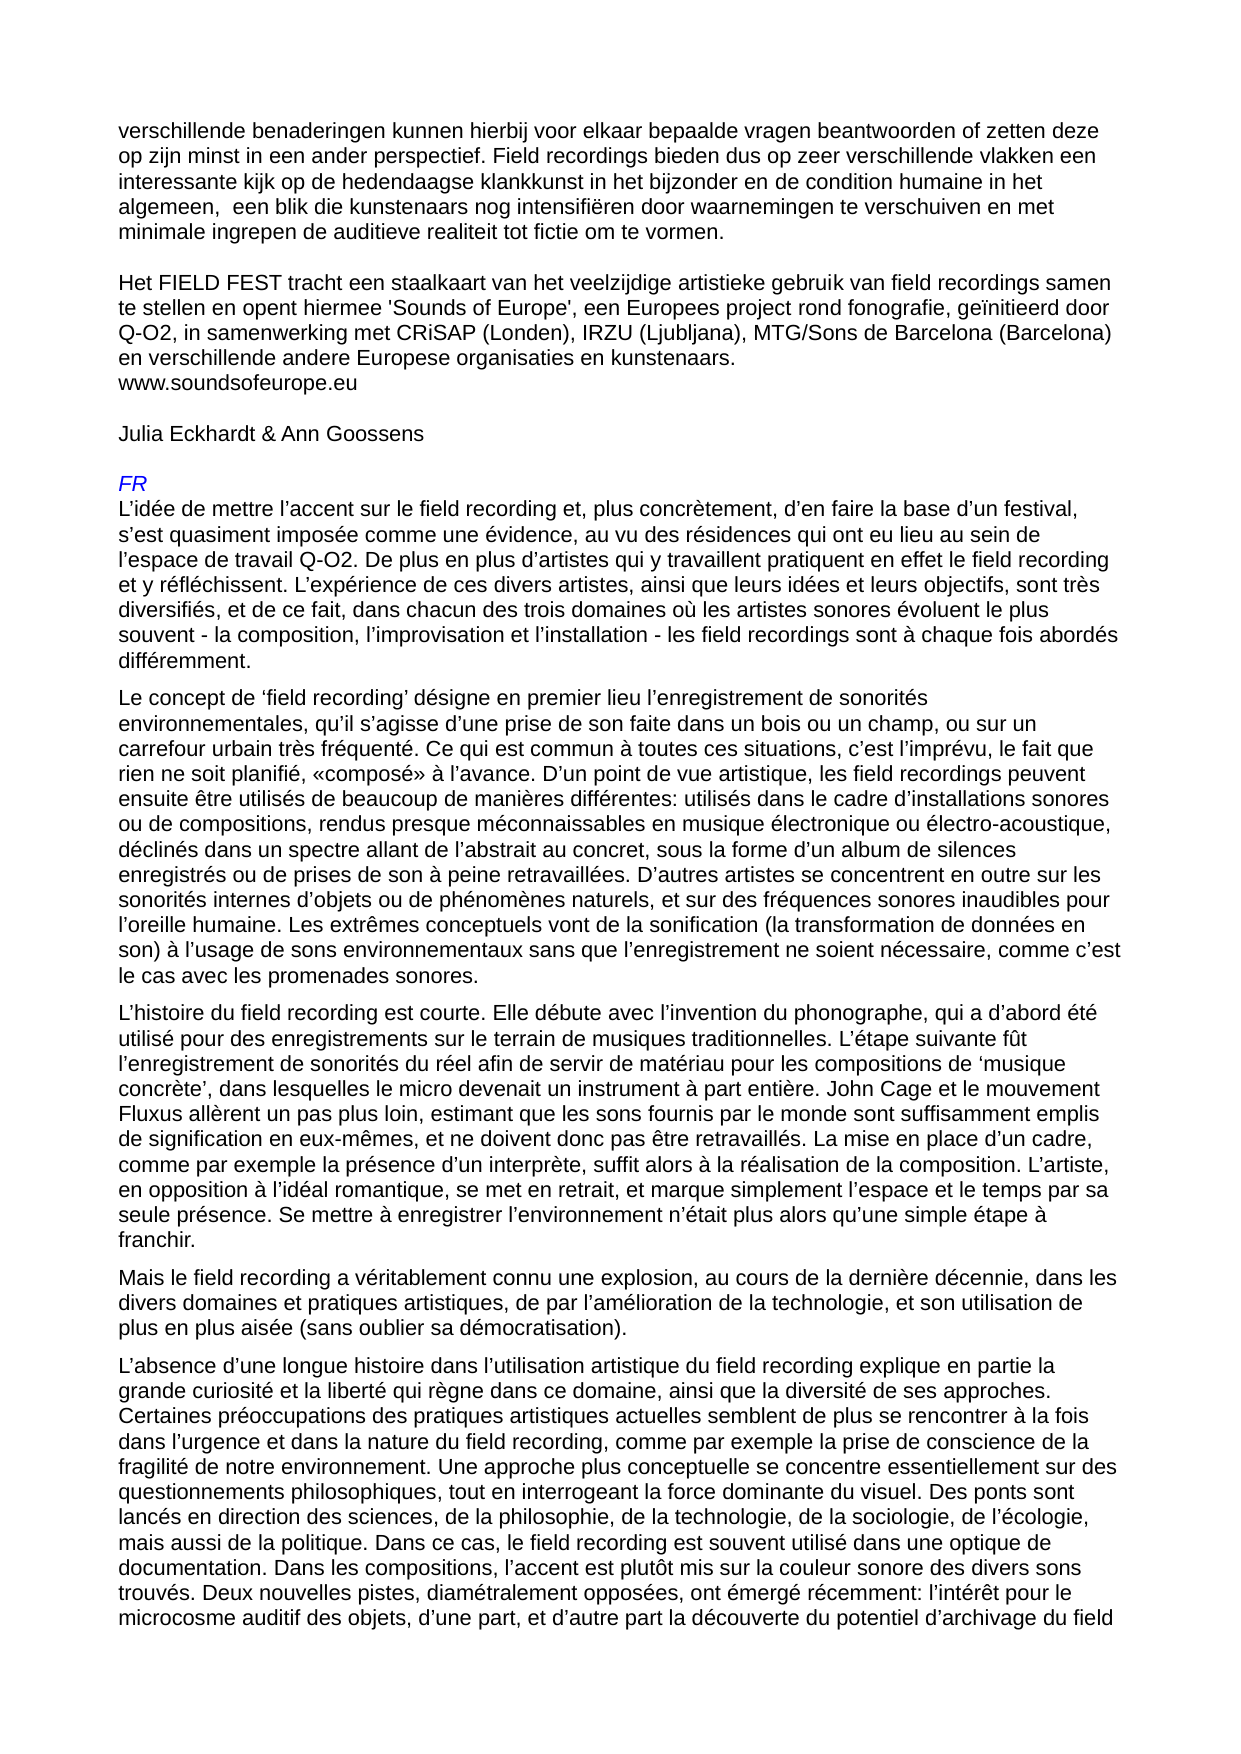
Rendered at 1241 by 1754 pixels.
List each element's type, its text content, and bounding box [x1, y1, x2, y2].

text L’histoire du field recording est courte. Elle débute avec l’invention du phonographe, qui a d’abord été utilisé pour des enregistrements sur le terrain de musiques traditionnelles. L’étape suivante fût l’enregistrement de sonorités du réel afin de servir de matériau pour les compositions de ‘musique concrète’, dans lesquelles le micro devenait un instrument à part entière. John Cage et le mouvement Fluxus allèrent un pas plus loin, estimant que les sons fournis par le monde sont suffisamment emplis de signification en eux-mêmes, et ne doivent donc pas être retravaillés. La mise en place d’un cadre, comme par exemple la présence d’un interprète, suffit alors à la réalisation de la composition. L’artiste, en opposition à l’idéal romantique, se met en retrait, et marque simplement l’espace et le temps par sa seule présence. Se mettre à enregistrer l’environnement n’était plus alors qu’une simple étape à franchir. [118, 1000, 1122, 1252]
text L’idée de mettre l’accent sur le field recording et, plus concrètement, d’en faire la base d’un festival, s’est quasiment imposée comme une évidence, au vu des résidences qui ont eu lieu au sein de l’espace de travail Q-O2. De plus en plus d’artistes qui y travaillent pratiquent en effet le field recording et y réfléchissent. L’expérience de ces divers artistes, ainsi que leurs idées et leurs objectifs, sont très diversifiés, et de ce fait, dans chacun des trois domaines où les artistes sonores évoluent le plus souvent - la composition, l’improvisation et l’installation - les field recordings sont à chaque fois abordés différemment. [118, 496, 1122, 673]
text Le concept de ‘field recording’ désigne en premier lieu l’enregistrement de sonorités environnementales, qu’il s’agisse d’une prise de son faite dans un bois ou un champ, ou sur un carrefour urbain très fréquenté. Ce qui est commun à toutes ces situations, c’est l’imprévu, le fait que rien ne soit planifié, «composé» à l’avance. D’un point de vue artistique, les field recordings peuvent ensuite être utilisés de beaucoup de manières différentes: utilisés dans le cadre d’installations sonores ou de compositions, rendus presque méconnaissables en musique électronique ou électro-acoustique, déclinés dans un spectre allant de l’abstrait au concret, sous la forme d’un album de silences enregistrés ou de prises de son à peine retravaillées. D’autres artistes se concentrent en outre sur les sonorités internes d’objets ou de phénomènes naturels, et sur des fréquences sonores inaudibles pour l’oreille humaine. Les extrêmes conceptuels vont de la sonification (la transformation de données en son) à l’usage de sons environnementaux sans que l’enregistrement ne soient nécessaire, comme c’est le cas avec les promenades sonores. [118, 685, 1122, 988]
text L’absence d’une longue histoire dans l’utilisation artistique du field recording explique en partie la grande curiosité et la liberté qui règne dans ce domaine, ainsi que la diversité de ses approches. Certaines préoccupations des pratiques artistiques actuelles semblent de plus se rencontrer à la fois dans l’urgence et dans la nature du field recording, comme par exemple la prise de conscience de la fragilité de notre environnement. Une approche plus conceptuelle se concentre essentiellement sur des questionnements philosophiques, tout en interrogeant la force dominante du visuel. Des ponts sont lancés en direction des sciences, de la philosophie, de la technologie, de la sociologie, de l’écologie, mais aussi de la politique. Dans ce cas, le field recording est souvent utilisé dans une optique de documentation. Dans les compositions, l’accent est plutôt mis sur la couleur sonore des divers sons trouvés. Deux nouvelles pistes, diamétralement opposées, ont émergé récemment: l’intérêt pour le microcosme auditif des objets, d’une part, et d’autre part la découverte du potentiel d’archivage du field [118, 1353, 1122, 1630]
text FR [118, 471, 1122, 496]
text Julia Eckhardt & Ann Goossens [118, 421, 1122, 446]
text Het FIELD FEST tracht een staalkaart van het veelzijdige artistieke gebruik van field recordings samen te stellen en opent hiermee 'Sounds of Europe', een Europees project rond fonografie, geïnitieerd door Q-O2, in samenwerking met CRiSAP (Londen), IRZU (Ljubljana), MTG/Sons de Barcelona (Barcelona) en verschillende andere Europese organisaties en kunstenaars. [118, 269, 1122, 370]
text Mais le field recording a véritablement connu une explosion, au cours de la dernière décennie, dans les divers domaines et pratiques artistiques, de par l’amélioration de la technologie, et son utilisation de plus en plus aisée (sans oublier sa démocratisation). [118, 1265, 1122, 1340]
text www.soundsofeurope.eu [118, 370, 1122, 395]
text verschillende benaderingen kunnen hierbij voor elkaar bepaalde vragen beantwoorden of zetten deze op zijn minst in een ander perspectief. Field recordings bieden dus op zeer verschillende vlakken een interessante kijk op de hedendaagse klankkunst in het bijzonder en de condition humaine in het algemeen, een blik die kunstenaars nog intensifiëren door waarnemingen te verschuiven en met minimale ingrepen de auditieve realiteit tot fictie om te vormen. [118, 118, 1122, 244]
